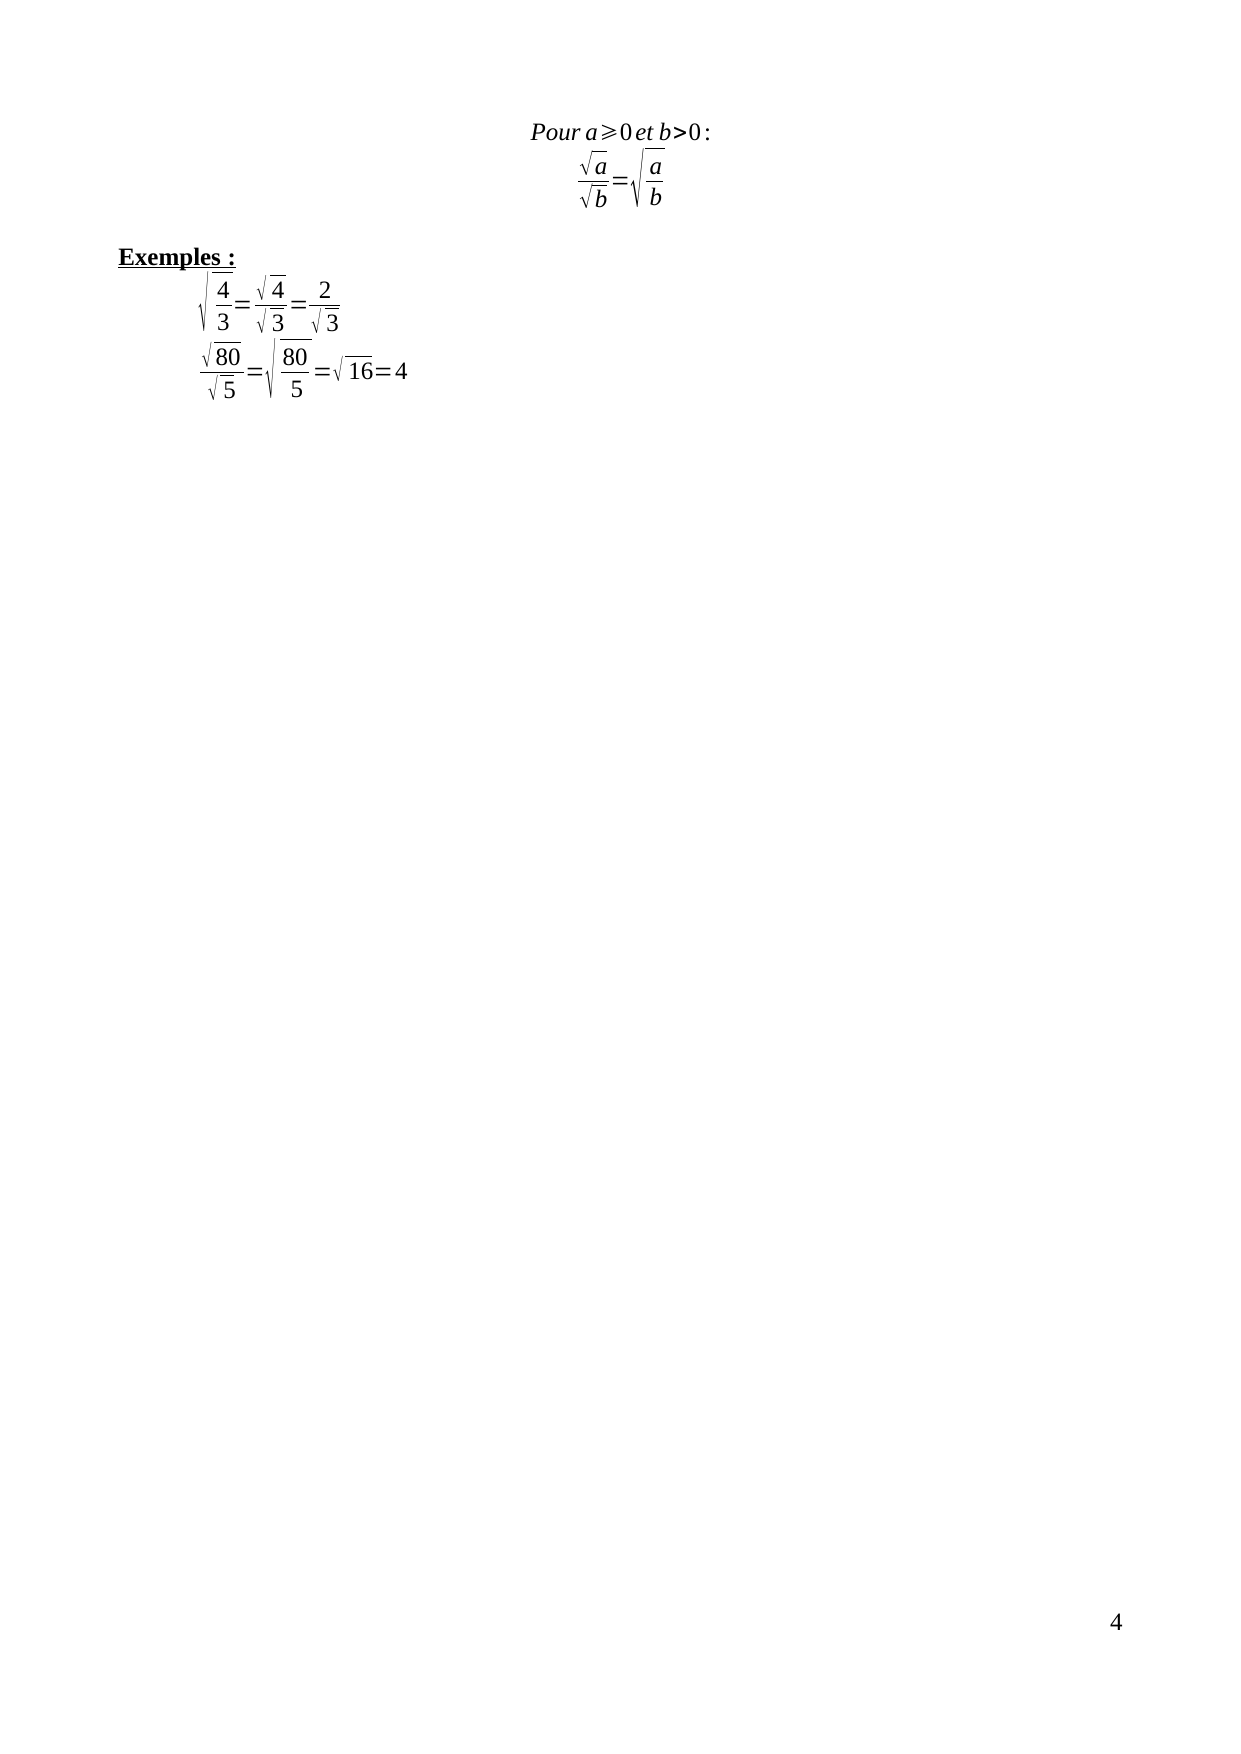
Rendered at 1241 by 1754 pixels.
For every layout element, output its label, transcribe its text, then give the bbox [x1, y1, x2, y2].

text Exemples : [118, 242, 1122, 271]
